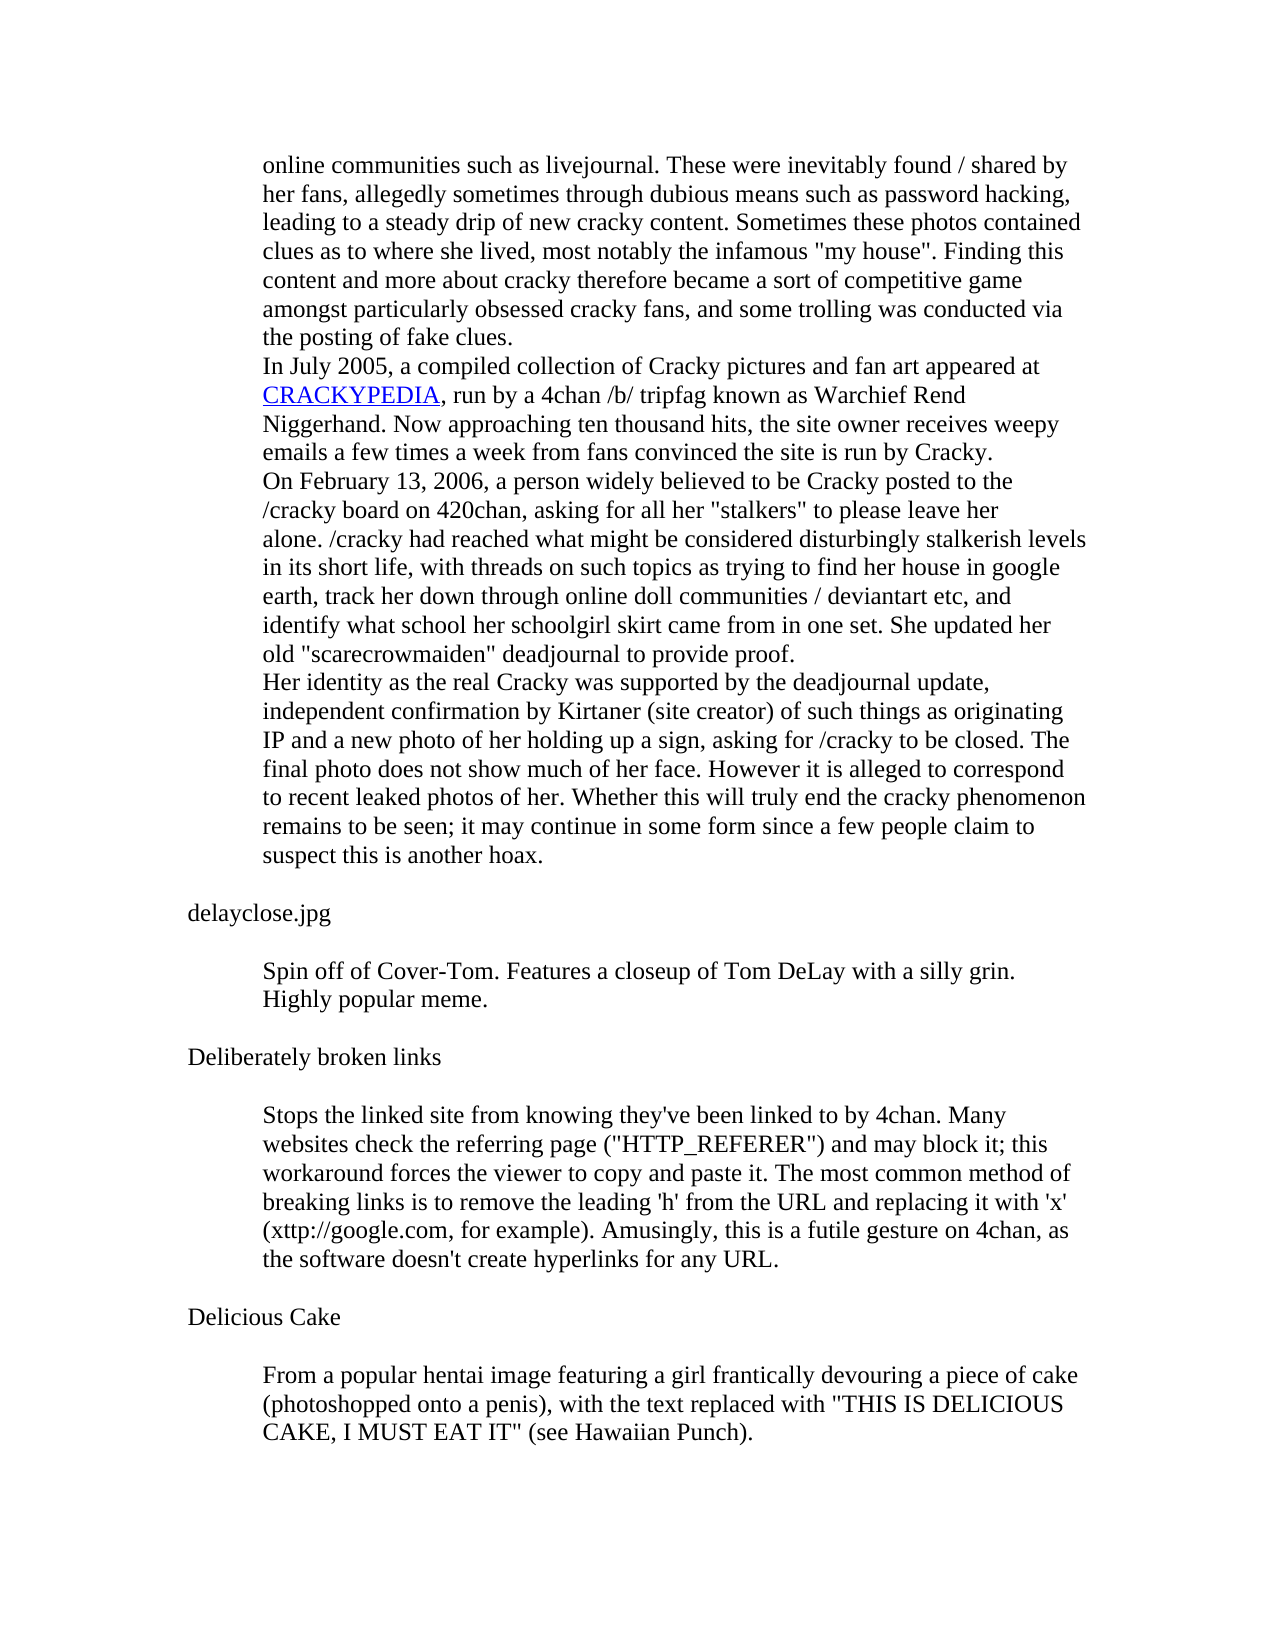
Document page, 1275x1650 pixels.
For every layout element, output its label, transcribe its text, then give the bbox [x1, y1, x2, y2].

text Delicious Cake [187, 1302, 1087, 1331]
text Stops the linked site from knowing they've been linked to by 4chan. Many websites check the referring page ("HTTP_REFERER") and may block it; this workaround forces the viewer to copy and paste it. The most common method of breaking links is to remove the leading 'h' from the URL and replacing it with 'x' (xttp://google.com, for example). Amusingly, this is a futile gesture on 4chan, as the software doesn't create hyperlinks for any URL. [262, 1100, 1087, 1273]
text On February 13, 2006, a person widely believed to be Cracky posted to the /cracky board on 420chan, asking for all her "stalkers" to please leave her alone. /cracky had reached what might be considered disturbingly stalkerish levels in its short life, with threads on such topics as trying to find her house in google earth, track her down through online doll communities / deviantart etc, and identify what school her schoolgirl skirt came from in one set. She updated her old "scarecrowmaiden" deadjournal to provide proof. [262, 466, 1087, 667]
text delayclose.jpg [187, 898, 1087, 927]
text Her identity as the real Cracky was supported by the deadjournal update, independent confirmation by Kirtaner (site creator) of such things as originating IP and a new photo of her holding up a sign, asking for /cracky to be closed. The final photo does not show much of her face. However it is alleged to correspond to recent leaked photos of her. Whether this will truly end the cracky phenomenon remains to be seen; it may continue in some form since a few people claim to suspect this is another hoax. [262, 667, 1087, 869]
text In July 2005, a compiled collection of Cracky pictures and fan art appeared at CRACKYPEDIA, run by a 4chan /b/ tripfag known as Warchief Rend Niggerhand. Now approaching ten thousand hits, the site owner receives weepy emails a few times a week from fans convinced the site is run by Cracky. [262, 351, 1087, 466]
text Spin off of Cover-Tom. Features a closeup of Tom DeLay with a silly grin. Highly popular meme. [262, 956, 1087, 1013]
text Deliberately broken links [187, 1042, 1087, 1071]
text From a popular hentai image featuring a girl frantically devouring a piece of cake (photoshopped onto a penis), with the text replaced with "THIS IS DELICIOUS CAKE, I MUST EAT IT" (see Hawaiian Punch). [262, 1360, 1087, 1446]
text online communities such as livejournal. These were inevitably found / shared by her fans, allegedly sometimes through dubious means such as password hacking, leading to a steady drip of new cracky content. Sometimes these photos contained clues as to where she lived, most notably the infamous "my house". Finding this content and more about cracky therefore became a sort of competitive game amongst particularly obsessed cracky fans, and some trolling was conducted via the posting of fake clues. [262, 150, 1087, 351]
